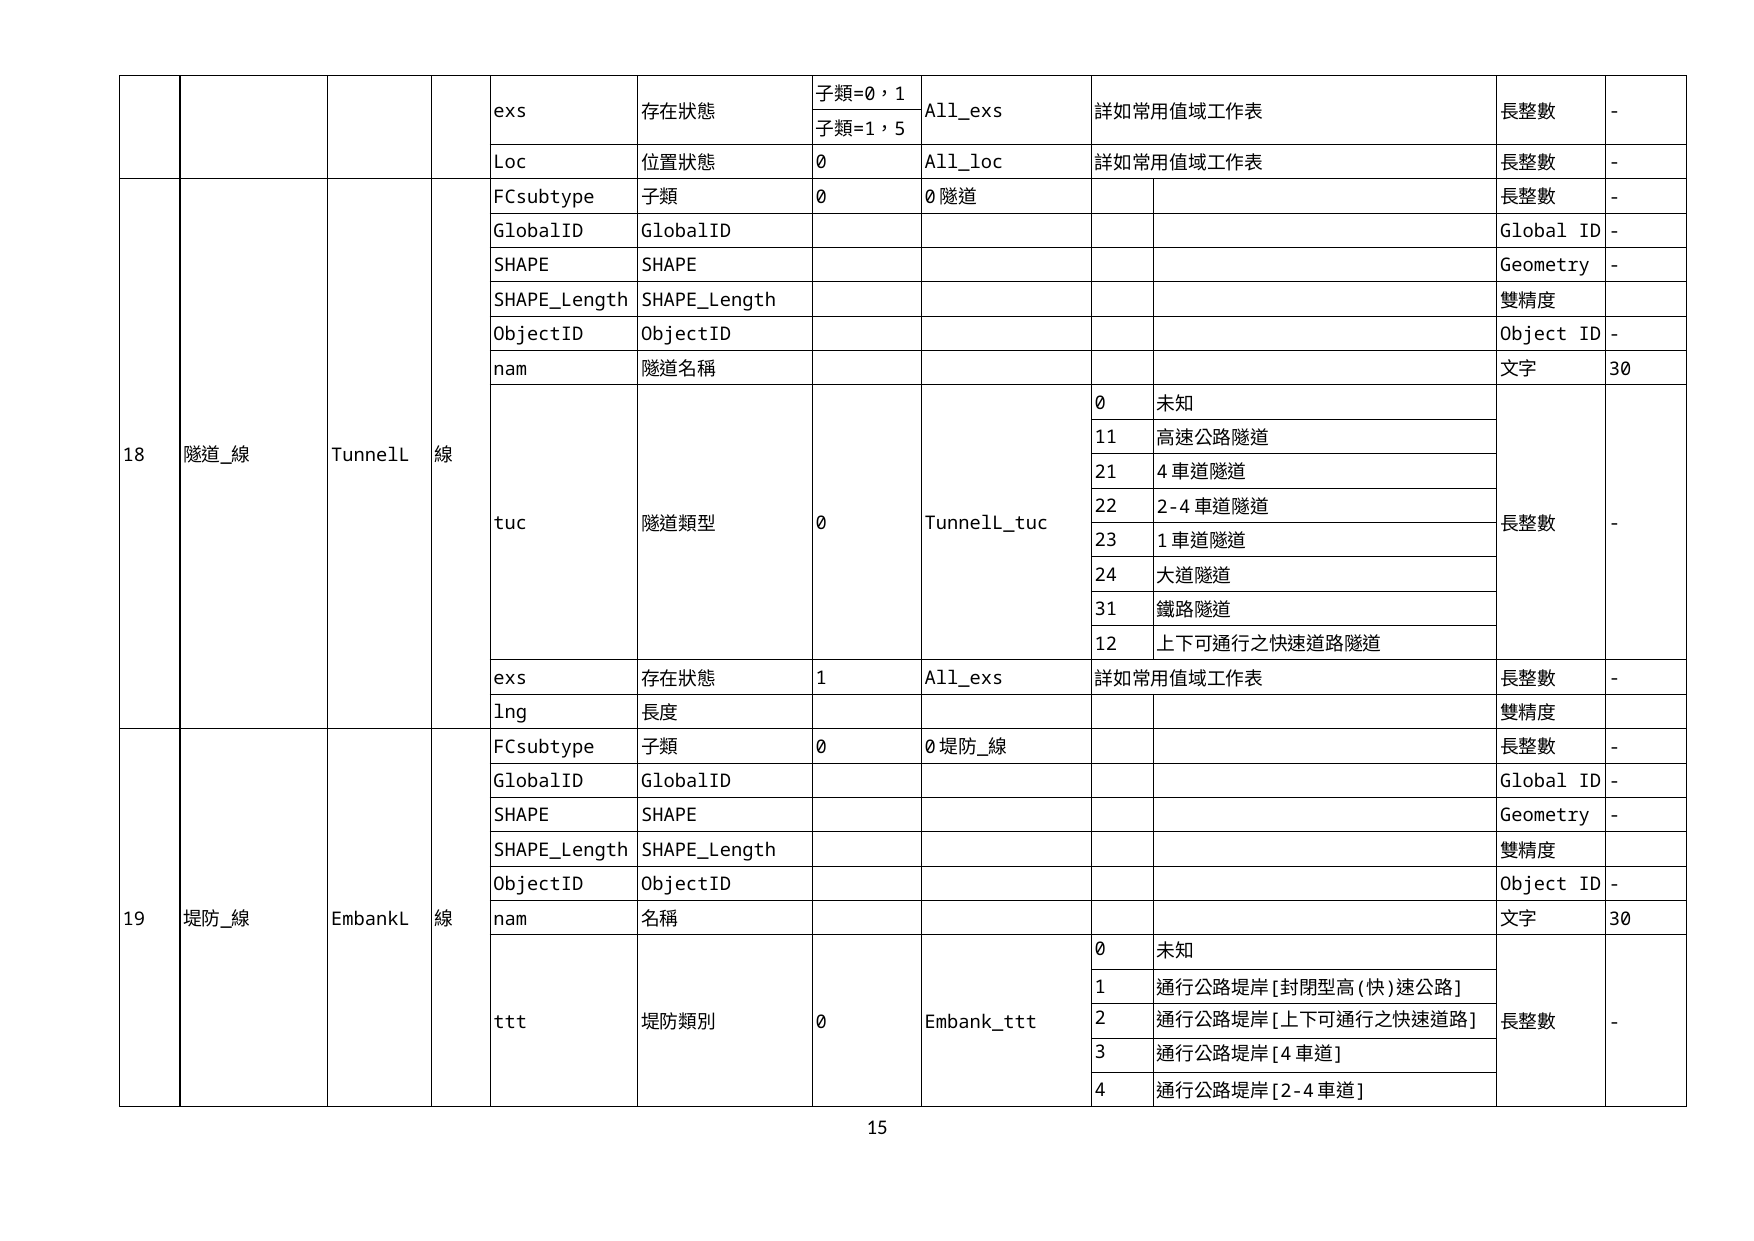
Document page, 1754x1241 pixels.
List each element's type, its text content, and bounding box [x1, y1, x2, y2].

table_cell 30 [1606, 351, 1686, 384]
table_cell [813, 695, 921, 728]
table_cell [922, 282, 1091, 316]
table_cell Geometry [1497, 798, 1605, 831]
table_cell 18 [120, 179, 179, 728]
table_cell nam [491, 351, 637, 384]
table_cell ttt [491, 935, 637, 1106]
table_cell [1092, 317, 1153, 350]
table_cell tuc [491, 385, 637, 659]
table_cell [813, 351, 921, 384]
table_cell [1154, 832, 1496, 866]
table_cell [1154, 317, 1496, 350]
table_cell ObjectID [491, 317, 637, 350]
table_cell 通行公路堤岸[4車道] [1154, 1039, 1496, 1072]
table_cell Global ID [1497, 214, 1605, 247]
table_cell 雙精度 [1497, 695, 1605, 728]
table_cell 2-4車道隧道 [1154, 489, 1496, 522]
table_cell - [1606, 385, 1686, 659]
table_cell [1154, 695, 1496, 728]
table_cell [1154, 248, 1496, 281]
table_cell ObjectID [638, 317, 812, 350]
table_cell [1154, 282, 1496, 316]
table_cell 31 [1092, 592, 1153, 625]
table_cell [922, 901, 1091, 934]
table_cell - [1606, 76, 1686, 144]
table_cell - [1606, 764, 1686, 797]
table_cell - [1606, 248, 1686, 281]
table_cell [1092, 214, 1153, 247]
table_cell 長整數 [1497, 385, 1605, 659]
table_cell All_loc [922, 145, 1091, 178]
table_cell 堤防類別 [638, 935, 812, 1106]
table_cell [1092, 901, 1153, 934]
table_cell GlobalID [638, 764, 812, 797]
table_cell FCsubtype [491, 179, 637, 212]
table_cell 鐵路隧道 [1154, 592, 1496, 625]
table_cell 隧道_線 [181, 179, 327, 728]
table_cell [1154, 764, 1496, 797]
table_cell 0 [1092, 385, 1153, 419]
table_cell SHAPE [491, 248, 637, 281]
table_cell [922, 798, 1091, 831]
table_cell 子類=1，5 [813, 110, 921, 144]
table_cell [1154, 867, 1496, 900]
table_cell [813, 282, 921, 316]
table_cell Object ID [1497, 317, 1605, 350]
table_cell - [1606, 660, 1686, 694]
table_cell [1092, 832, 1153, 866]
table_cell 11 [1092, 420, 1153, 453]
table_cell 未知 [1154, 385, 1496, 419]
table_cell 存在狀態 [638, 660, 812, 694]
table_cell 12 [1092, 626, 1153, 659]
table_cell [1092, 764, 1153, 797]
table_cell 23 [1092, 523, 1153, 556]
table_cell [922, 214, 1091, 247]
table_cell 文字 [1497, 901, 1605, 934]
table_cell 雙精度 [1497, 832, 1605, 866]
table_cell [813, 248, 921, 281]
table_cell ObjectID [638, 867, 812, 900]
table_cell 長度 [638, 695, 812, 728]
table_cell Geometry [1497, 248, 1605, 281]
table_cell [1154, 729, 1496, 762]
table_cell [813, 214, 921, 247]
table_cell [922, 351, 1091, 384]
table_cell SHAPE_Length [491, 832, 637, 866]
table_cell [1154, 798, 1496, 831]
table_cell [1606, 695, 1686, 728]
table_cell 長整數 [1497, 179, 1605, 212]
table_cell - [1606, 145, 1686, 178]
table_cell 0 [813, 729, 921, 762]
table_cell [1154, 901, 1496, 934]
table_cell [922, 248, 1091, 281]
table_cell GlobalID [491, 764, 637, 797]
table_cell 0堤防_線 [922, 729, 1091, 762]
table_cell 雙精度 [1497, 282, 1605, 316]
table_cell 21 [1092, 454, 1153, 487]
table_cell 通行公路堤岸[2-4車道] [1154, 1073, 1496, 1106]
table_cell 長整數 [1497, 935, 1605, 1106]
table_cell FCsubtype [491, 729, 637, 762]
table_cell [1092, 248, 1153, 281]
table_cell 上下可通行之快速道路隧道 [1154, 626, 1496, 659]
table_cell [813, 764, 921, 797]
table_cell - [1606, 935, 1686, 1106]
table_cell EmbankL [328, 729, 431, 1106]
table_cell SHAPE [491, 798, 637, 831]
table_cell [120, 76, 179, 178]
table_cell SHAPE_Length [491, 282, 637, 316]
table_cell Loc [491, 145, 637, 178]
table_cell [1606, 832, 1686, 866]
table_cell [922, 764, 1091, 797]
table_cell [1154, 179, 1496, 212]
table_cell [813, 901, 921, 934]
table_cell 詳如常用值域工作表 [1092, 145, 1496, 178]
table_cell 4車道隧道 [1154, 454, 1496, 487]
table_cell 4 [1092, 1073, 1153, 1106]
table_cell 24 [1092, 557, 1153, 591]
table_cell 3 [1092, 1039, 1153, 1072]
table_cell Embank_ttt [922, 935, 1091, 1106]
table_cell 2 [1092, 1004, 1153, 1037]
table_cell [181, 76, 327, 178]
table_cell All_exs [922, 76, 1091, 144]
table_cell 長整數 [1497, 660, 1605, 694]
table_cell lng [491, 695, 637, 728]
table_cell [328, 76, 431, 178]
table_cell 1 [813, 660, 921, 694]
table_cell 長整數 [1497, 76, 1605, 144]
table_cell SHAPE_Length [638, 832, 812, 866]
table_cell 1 [1092, 970, 1153, 1003]
table_cell 未知 [1154, 935, 1496, 969]
table_cell 位置狀態 [638, 145, 812, 178]
table_cell - [1606, 317, 1686, 350]
table_cell [1092, 695, 1153, 728]
table_cell 0 [813, 145, 921, 178]
table_cell [813, 832, 921, 866]
table_cell 0 [1092, 935, 1153, 969]
table_cell 子類 [638, 729, 812, 762]
table_cell [1092, 282, 1153, 316]
table_cell - [1606, 729, 1686, 762]
table_cell [1092, 729, 1153, 762]
table_cell 0 [813, 385, 921, 659]
table_cell 文字 [1497, 351, 1605, 384]
table_cell 大道隧道 [1154, 557, 1496, 591]
table_cell [813, 317, 921, 350]
table_cell 長整數 [1497, 729, 1605, 762]
table_cell ObjectID [491, 867, 637, 900]
table_cell TunnelL [328, 179, 431, 728]
table_cell [922, 867, 1091, 900]
table_cell [1154, 351, 1496, 384]
table_cell - [1606, 179, 1686, 212]
table_cell 22 [1092, 489, 1153, 522]
table_cell nam [491, 901, 637, 934]
table_cell 線 [432, 729, 490, 1106]
table_cell exs [491, 76, 637, 144]
table_cell 高速公路隧道 [1154, 420, 1496, 453]
table_cell [432, 76, 490, 178]
table_cell 名稱 [638, 901, 812, 934]
table_cell 子類 [638, 179, 812, 212]
table_cell 長整數 [1497, 145, 1605, 178]
table_cell - [1606, 798, 1686, 831]
table_cell SHAPE [638, 248, 812, 281]
table_cell 隧道名稱 [638, 351, 812, 384]
table_cell [922, 832, 1091, 866]
table_cell GlobalID [638, 214, 812, 247]
table_cell Global ID [1497, 764, 1605, 797]
table_cell 30 [1606, 901, 1686, 934]
table_cell [1092, 867, 1153, 900]
table_cell - [1606, 214, 1686, 247]
table_cell [813, 798, 921, 831]
table_cell 詳如常用值域工作表 [1092, 76, 1496, 144]
table_cell 存在狀態 [638, 76, 812, 144]
table_cell [813, 867, 921, 900]
table_cell SHAPE [638, 798, 812, 831]
table_cell [1092, 351, 1153, 384]
table_cell 19 [120, 729, 179, 1106]
table_cell - [1606, 867, 1686, 900]
table_cell [1606, 282, 1686, 316]
table_cell 隧道類型 [638, 385, 812, 659]
table_cell Object ID [1497, 867, 1605, 900]
table_cell SHAPE_Length [638, 282, 812, 316]
table_cell [1154, 214, 1496, 247]
table_cell 堤防_線 [181, 729, 327, 1106]
table_cell [922, 695, 1091, 728]
table_cell GlobalID [491, 214, 637, 247]
table_cell 0隧道 [922, 179, 1091, 212]
table_cell exs [491, 660, 637, 694]
table_cell 通行公路堤岸[封閉型高(快)速公路] [1154, 970, 1496, 1003]
table_cell [1092, 179, 1153, 212]
table_cell 0 [813, 179, 921, 212]
table_cell 1車道隧道 [1154, 523, 1496, 556]
table_cell 0 [813, 935, 921, 1106]
table_cell 線 [432, 179, 490, 728]
table_cell 詳如常用值域工作表 [1092, 660, 1496, 694]
table_cell 子類=0，1 [813, 76, 921, 109]
table_cell [1092, 798, 1153, 831]
table_cell 通行公路堤岸[上下可通行之快速道路] [1154, 1004, 1496, 1037]
table_cell TunnelL_tuc [922, 385, 1091, 659]
table_cell [922, 317, 1091, 350]
table_cell All_exs [922, 660, 1091, 694]
